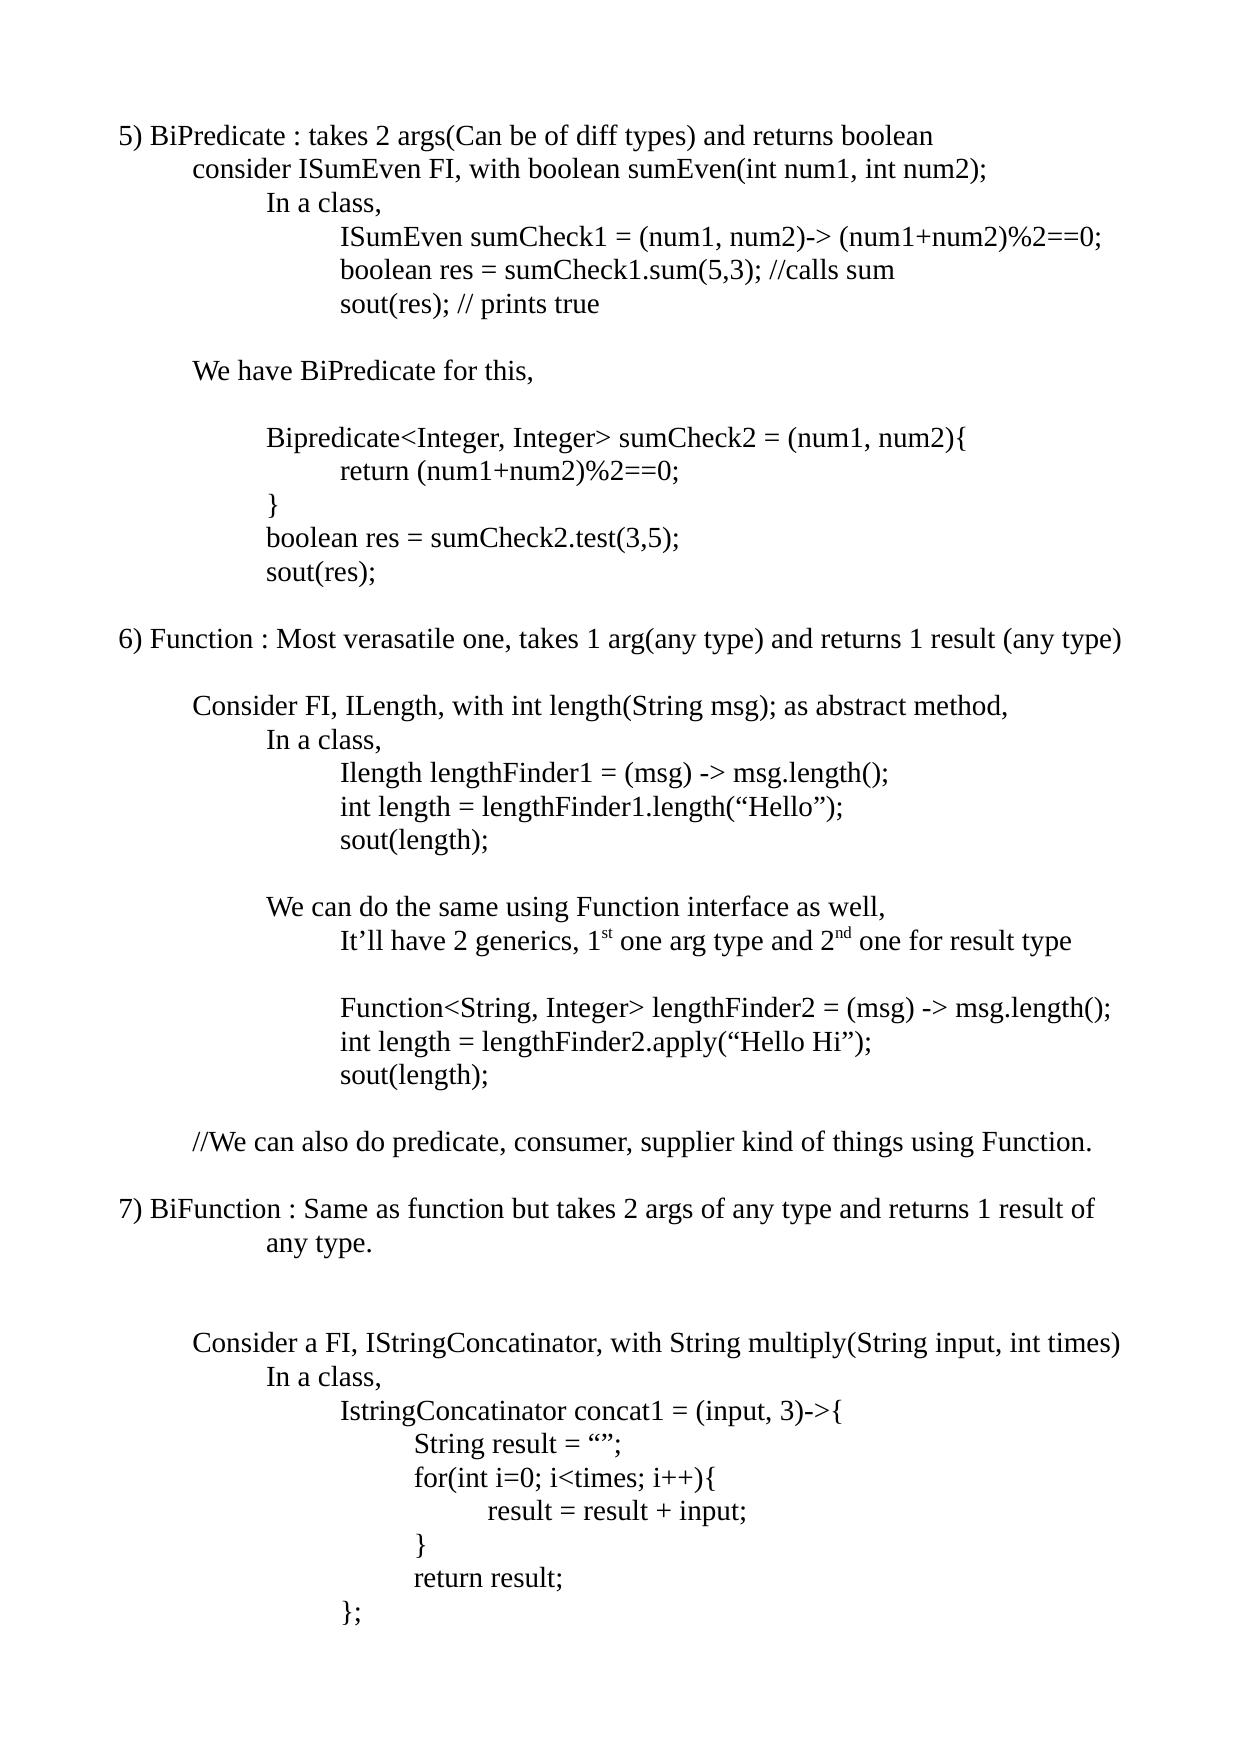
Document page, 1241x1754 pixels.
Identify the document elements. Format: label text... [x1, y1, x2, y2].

text Ilength lengthFinder1 = (msg) -> msg.length(); [118, 755, 1122, 789]
text //We can also do predicate, consumer, supplier kind of things using Function. [118, 1124, 1122, 1158]
text int length = lengthFinder1.length(“Hello”); [118, 789, 1122, 822]
text String result = “”; [118, 1426, 1122, 1460]
text result = result + input; [118, 1493, 1122, 1527]
text We have BiPredicate for this, [118, 353, 1122, 386]
text In a class, [118, 1359, 1122, 1393]
text In a class, [118, 185, 1122, 219]
text sout(res); [118, 554, 1122, 588]
text ISumEven sumCheck1 = (num1, num2)-> (num1+num2)%2==0; [118, 219, 1122, 252]
text Consider a FI, IStringConcatinator, with String multiply(String input, int times) [118, 1326, 1122, 1359]
text boolean res = sumCheck1.sum(5,3); //calls sum [118, 252, 1122, 286]
text Function<String, Integer> lengthFinder2 = (msg) -> msg.length(); [118, 990, 1122, 1024]
text boolean res = sumCheck2.test(3,5); [118, 521, 1122, 554]
text consider ISumEven FI, with boolean sumEven(int num1, int num2); [118, 152, 1122, 185]
text sout(length); [118, 1057, 1122, 1091]
text return (num1+num2)%2==0; [118, 453, 1122, 487]
text for(int i=0; i<times; i++){ [118, 1460, 1122, 1493]
text } [118, 487, 1122, 521]
text Bipredicate<Integer, Integer> sumCheck2 = (num1, num2){ [118, 420, 1122, 453]
text Consider FI, ILength, with int length(String msg); as abstract method, [118, 688, 1122, 722]
text int length = lengthFinder2.apply(“Hello Hi”); [118, 1024, 1122, 1057]
text sout(length); [118, 822, 1122, 856]
text In a class, [118, 722, 1122, 755]
text IstringConcatinator concat1 = (input, 3)->{ [118, 1393, 1122, 1426]
text } [118, 1527, 1122, 1560]
text 7) BiFunction : Same as function but takes 2 args of any type and returns 1 result of any type. [118, 1191, 1122, 1258]
text sout(res); // prints true [118, 286, 1122, 319]
text return result; [118, 1560, 1122, 1594]
text }; [118, 1594, 1122, 1627]
text 5) BiPredicate : takes 2 args(Can be of diff types) and returns boolean [118, 118, 1122, 152]
text 6) Function : Most verasatile one, takes 1 arg(any type) and returns 1 result (any type) [118, 621, 1122, 655]
text It’ll have 2 generics, 1st one arg type and 2nd one for result type [118, 923, 1122, 957]
text We can do the same using Function interface as well, [118, 889, 1122, 923]
